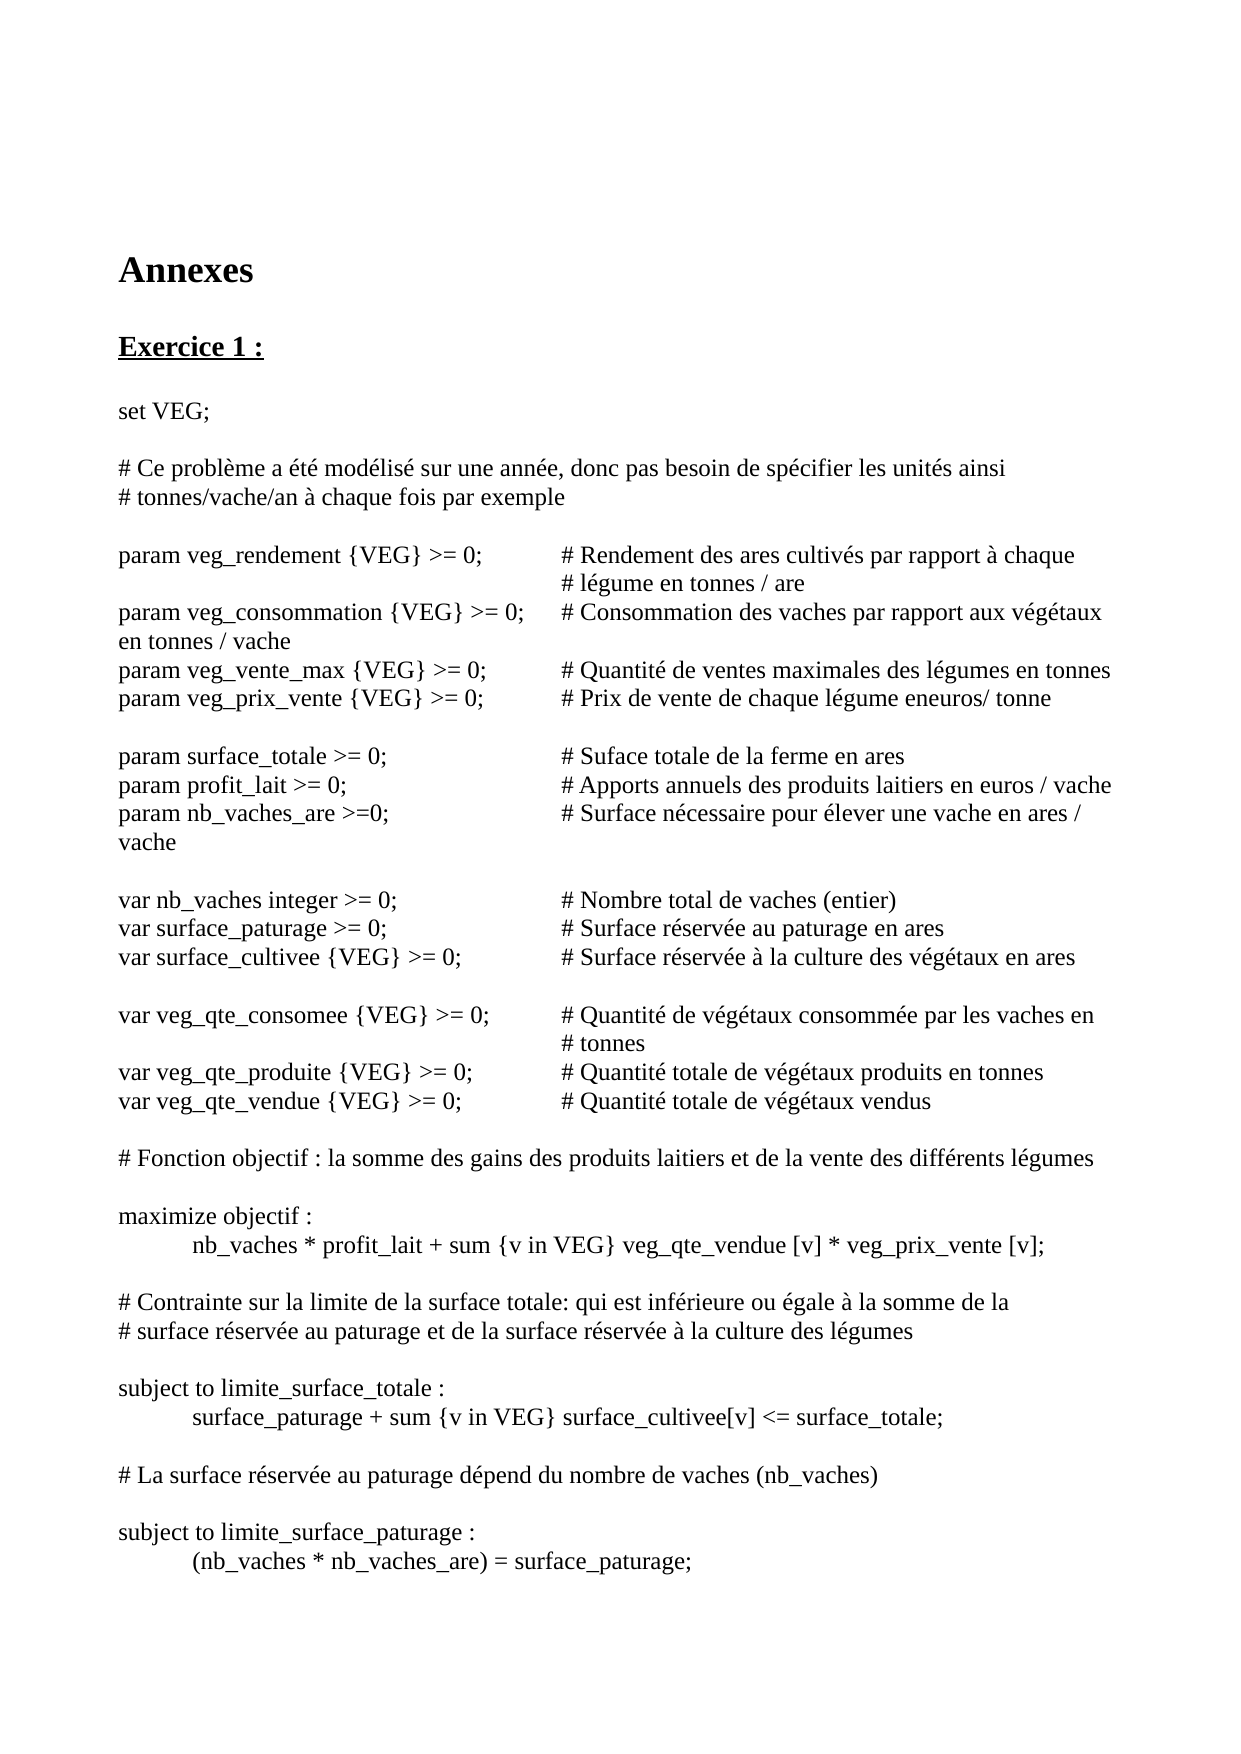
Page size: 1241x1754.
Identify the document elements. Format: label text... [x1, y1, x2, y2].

text param profit_lait >= 0; # Apports annuels des produits laitiers en euros / vache [118, 770, 1122, 798]
text param veg_consommation {VEG} >= 0; # Consommation des vaches par rapport aux végétaux en tonnes / vache [118, 597, 1122, 655]
text Annexes [118, 247, 1122, 291]
text var veg_qte_produite {VEG} >= 0; # Quantité totale de végétaux produits en tonnes [118, 1057, 1122, 1086]
text var veg_qte_consomee {VEG} >= 0; # Quantité de végétaux consommée par les vaches en # tonnes [118, 1000, 1122, 1057]
text var veg_qte_vendue {VEG} >= 0; # Quantité totale de végétaux vendus [118, 1086, 1122, 1115]
text # Ce problème a été modélisé sur une année, donc pas besoin de spécifier les unités ainsi [118, 453, 1122, 482]
text set VEG; [118, 396, 1122, 425]
text maximize objectif : [118, 1201, 1122, 1230]
text param nb_vaches_are >=0; # Surface nécessaire pour élever une vache en ares / vache [118, 798, 1122, 856]
text subject to limite_surface_paturage : [118, 1517, 1122, 1546]
text (nb_vaches * nb_vaches_are) = surface_paturage; [118, 1546, 1122, 1575]
text # La surface réservée au paturage dépend du nombre de vaches (nb_vaches) [118, 1460, 1122, 1488]
text Exercice 1 : [118, 329, 1122, 362]
text param veg_vente_max {VEG} >= 0; # Quantité de ventes maximales des légumes en tonnes [118, 655, 1122, 683]
text # Fonction objectif : la somme des gains des produits laitiers et de la vente des différents légumes [118, 1143, 1122, 1172]
text var surface_paturage >= 0; # Surface réservée au paturage en ares [118, 913, 1122, 942]
text # tonnes/vache/an à chaque fois par exemple [118, 482, 1122, 511]
text surface_paturage + sum {v in VEG} surface_cultivee[v] <= surface_totale; [118, 1402, 1122, 1431]
text # surface réservée au paturage et de la surface réservée à la culture des légumes [118, 1316, 1122, 1345]
text param surface_totale >= 0; # Suface totale de la ferme en ares [118, 741, 1122, 770]
text param veg_prix_vente {VEG} >= 0; # Prix de vente de chaque légume eneuros/ tonne [118, 683, 1122, 712]
text var nb_vaches integer >= 0; # Nombre total de vaches (entier) [118, 885, 1122, 913]
text subject to limite_surface_totale : [118, 1373, 1122, 1402]
text param veg_rendement {VEG} >= 0; # Rendement des ares cultivés par rapport à chaque # légume en tonnes / are [118, 540, 1122, 597]
text # Contrainte sur la limite de la surface totale: qui est inférieure ou égale à la somme de la [118, 1287, 1122, 1316]
text nb_vaches * profit_lait + sum {v in VEG} veg_qte_vendue [v] * veg_prix_vente [v]; [118, 1230, 1122, 1258]
text var surface_cultivee {VEG} >= 0; # Surface réservée à la culture des végétaux en ares [118, 942, 1122, 971]
